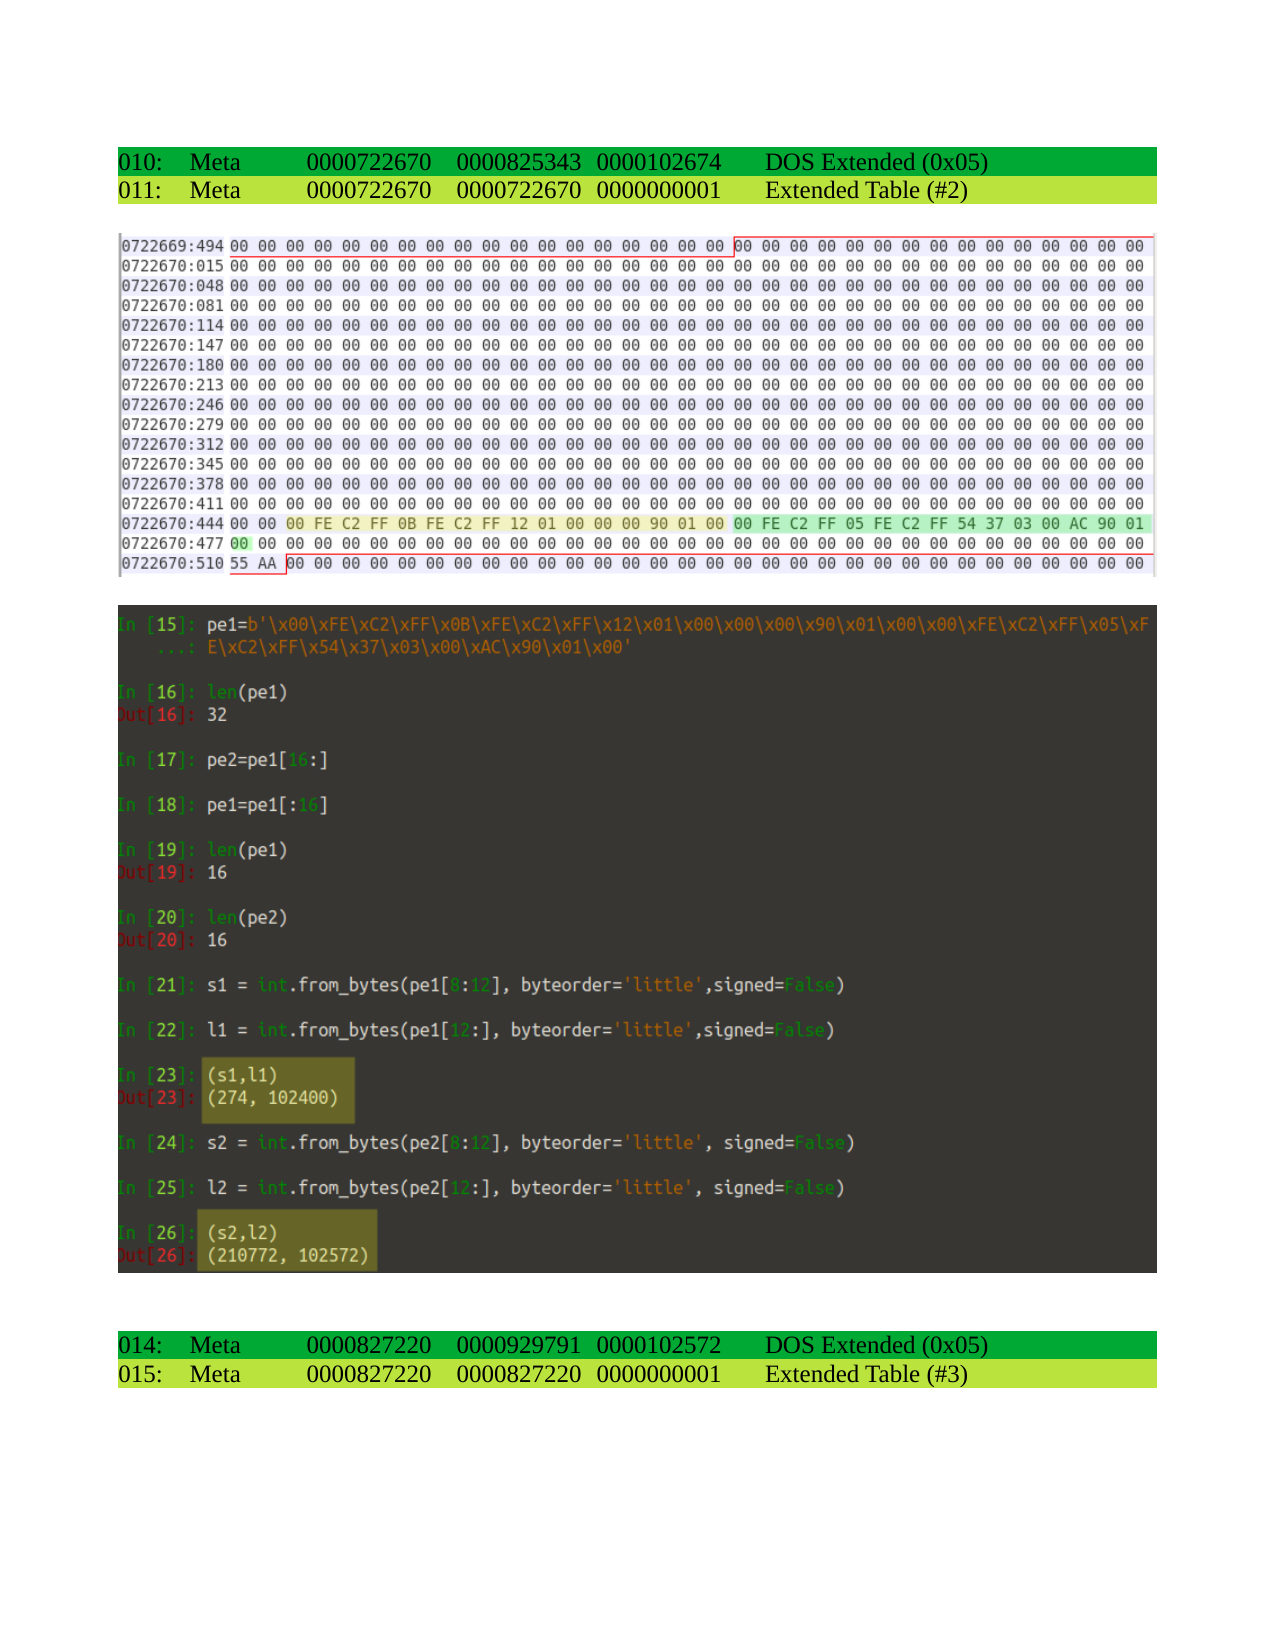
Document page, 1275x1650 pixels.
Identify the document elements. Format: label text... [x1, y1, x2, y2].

table_cell 015: [118, 1359, 183, 1388]
table_header 0000825343 [456, 147, 596, 176]
picture [118, 233, 1157, 577]
table_cell 0000000001 [596, 176, 765, 204]
picture [118, 605, 1157, 1273]
table_cell Extended Table (#3) [765, 1359, 1157, 1388]
table_header 010: [118, 147, 183, 176]
table_header 0000827220 [306, 1331, 456, 1359]
table_header DOS Extended (0x05) [765, 147, 1157, 176]
table_cell Extended Table (#2) [765, 176, 1157, 204]
table_cell 0000000001 [596, 1359, 765, 1388]
table_header Meta [183, 147, 306, 176]
table_cell 0000722670 [456, 176, 596, 204]
table_cell 011: [118, 176, 183, 204]
table_cell 0000827220 [306, 1359, 456, 1388]
table_cell Meta [183, 176, 306, 204]
table_header DOS Extended (0x05) [765, 1331, 1157, 1359]
table_header 0000102674 [596, 147, 765, 176]
table_cell Meta [183, 1359, 306, 1388]
table_cell 0000722670 [306, 176, 456, 204]
table_cell 0000827220 [456, 1359, 596, 1388]
table_header 0000102572 [596, 1331, 765, 1359]
table_header Meta [183, 1331, 306, 1359]
table_header 0000929791 [456, 1331, 596, 1359]
table_header 0000722670 [306, 147, 456, 176]
table_header 014: [118, 1331, 183, 1359]
